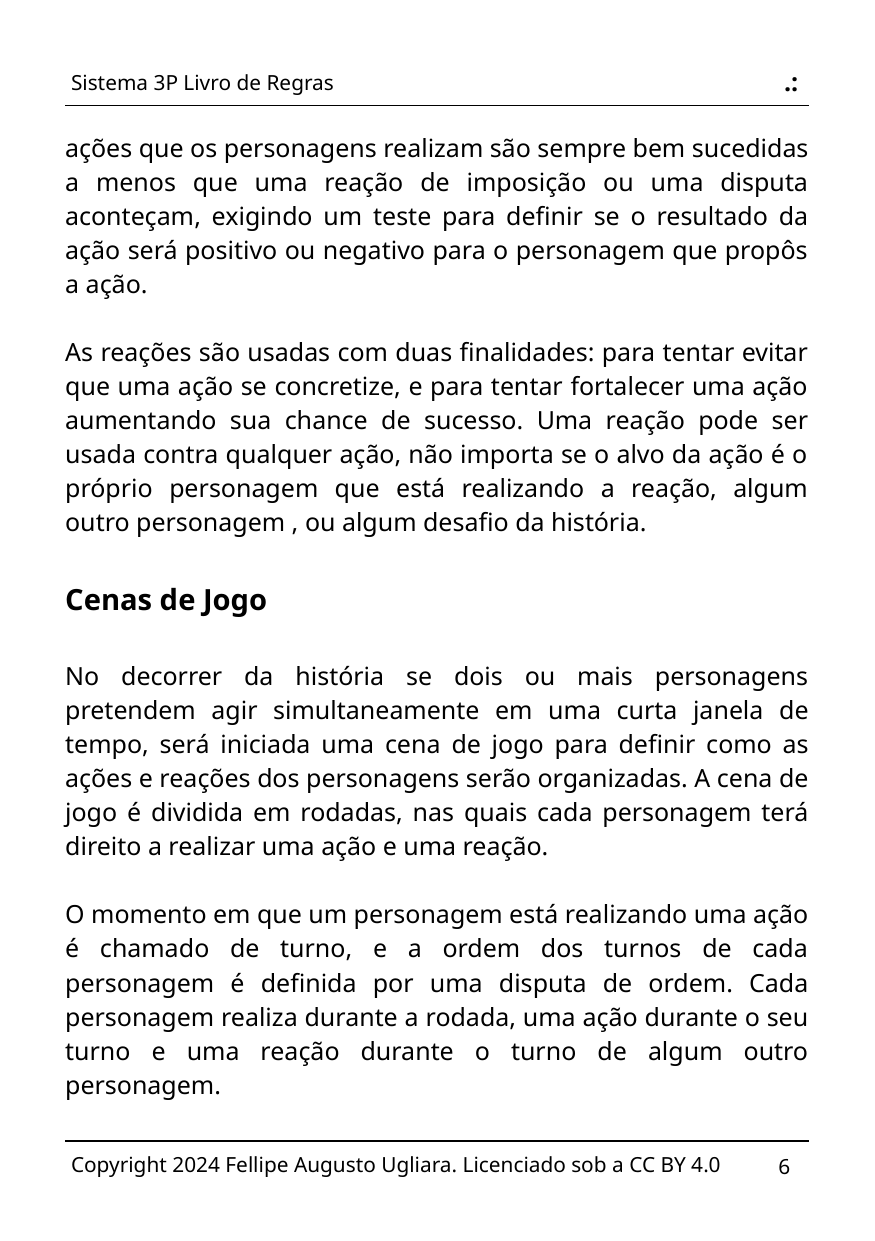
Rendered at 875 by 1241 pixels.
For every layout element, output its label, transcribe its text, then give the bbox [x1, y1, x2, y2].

subtitle Cenas de Jogo [65, 579, 809, 619]
text ações que os personagens realizam são sempre bem sucedidas a menos que uma reação de imposição ou uma disputa aconteçam, exigindo um teste para definir se o resultado da ação será positivo ou negativo para o personagem que propôs a ação. [65, 130, 809, 301]
text O momento em que um personagem está realizando uma ação é chamado de turno, e a ordem dos turnos de cada personagem é definida por uma disputa de ordem. Cada personagem realiza durante a rodada, uma ação durante o seu turno e uma reação durante o turno de algum outro personagem. [65, 897, 809, 1101]
text As reações são usadas com duas finalidades: para tentar evitar que uma ação se concretize, e para tentar fortalecer uma ação aumentando sua chance de sucesso. Uma reação pode ser usada contra qualquer ação, não importa se o alvo da ação é o próprio personagem que está realizando a reação, algum outro personagem , ou algum desafio da história. [65, 334, 809, 539]
text No decorrer da história se dois ou mais personagens pretendem agir simultaneamente em uma curta janela de tempo, será iniciada uma cena de jogo para definir como as ações e reações dos personagens serão organizadas. A cena de jogo é dividida em rodadas, nas quais cada personagem terá direito a realizar uma ação e uma reação. [65, 659, 809, 863]
